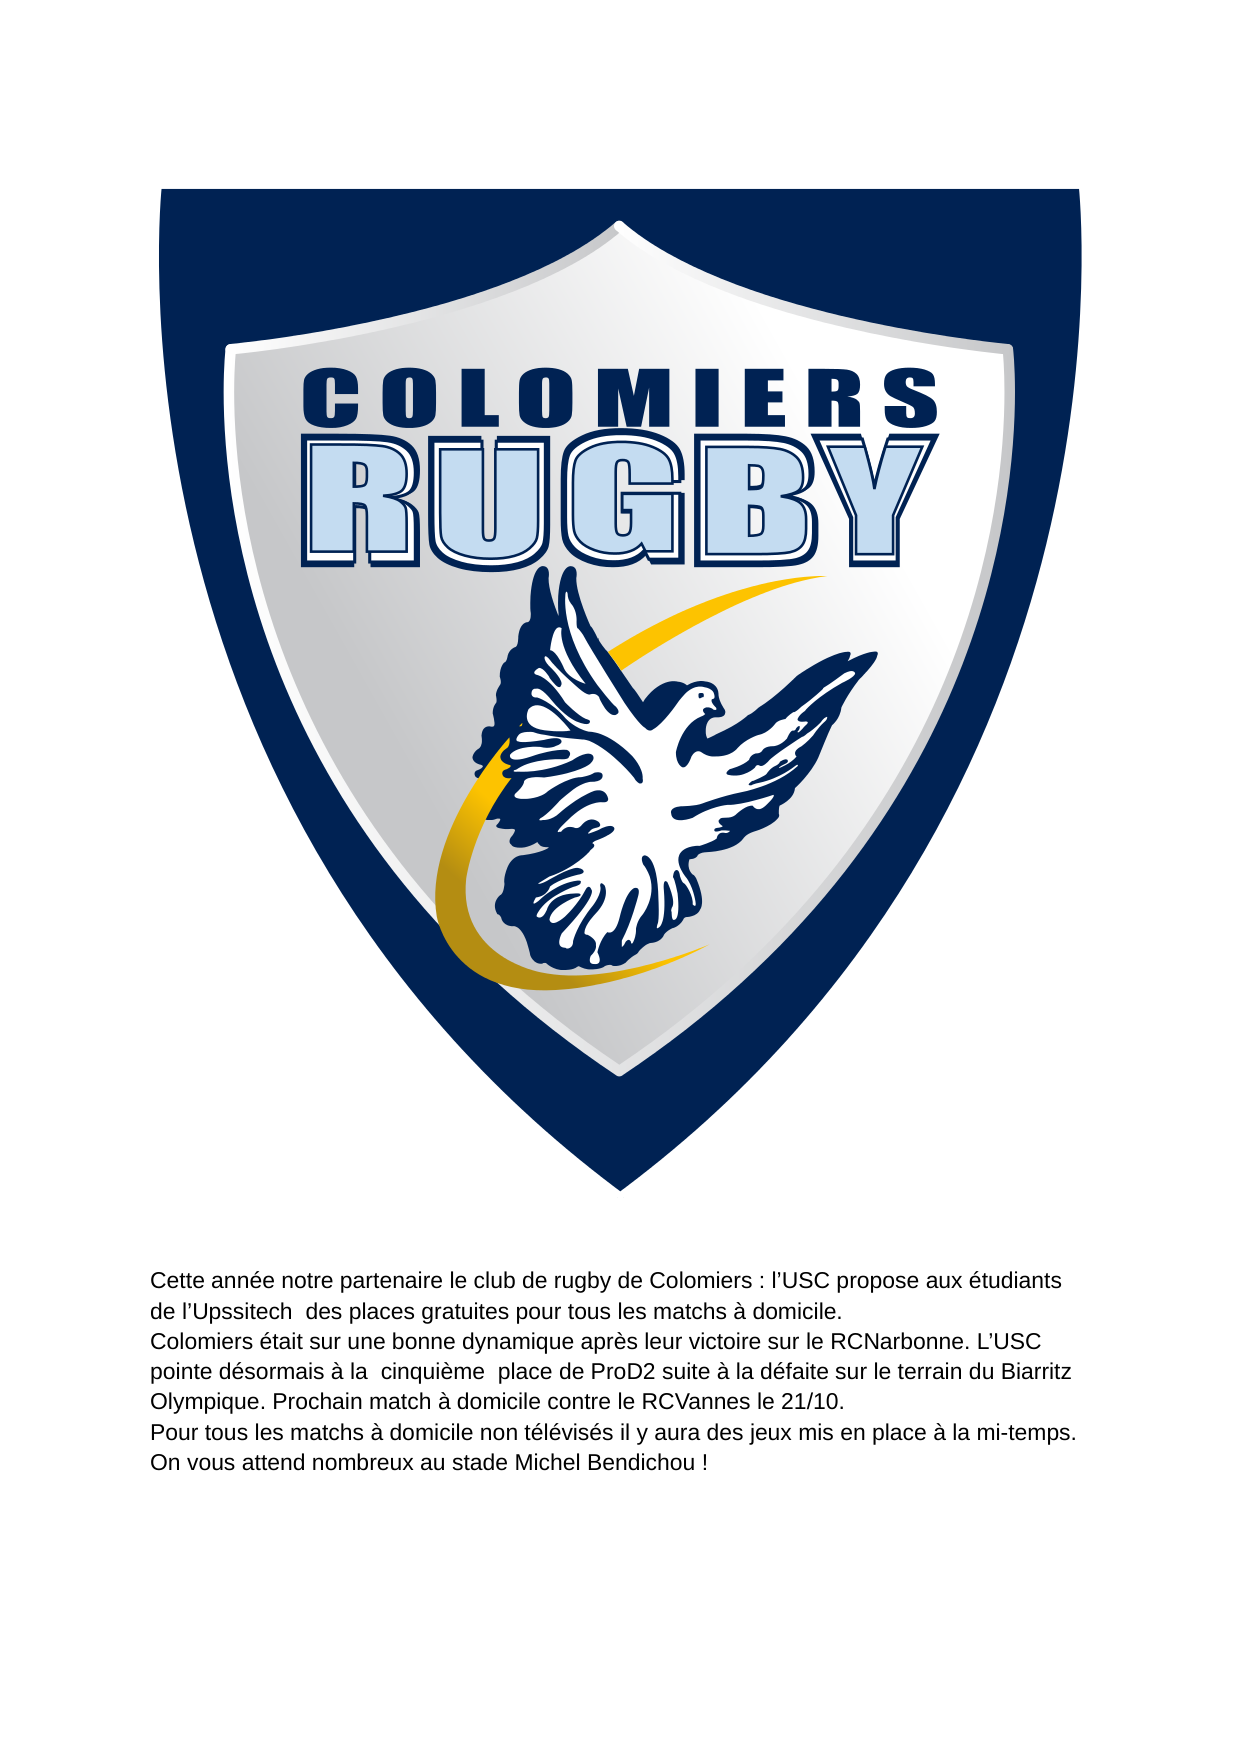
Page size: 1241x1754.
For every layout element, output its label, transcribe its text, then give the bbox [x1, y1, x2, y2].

text On vous attend nombreux au stade Michel Bendichou ! [150, 1449, 1090, 1475]
text Pour tous les matchs à domicile non télévisés il y aura des jeux mis en place à la mi-temps. [150, 1418, 1090, 1445]
picture [150, 180, 1091, 1204]
text Cette année notre partenaire le club de rugby de Colomiers : l’USC propose aux étudiants de l’Upssitech des places gratuites pour tous les matchs à domicile. [150, 1267, 1090, 1324]
text Colomiers était sur une bonne dynamique après leur victoire sur le RCNarbonne. L’USC pointe désormais à la cinquième place de ProD2 suite à la défaite sur le terrain du Biarritz Olympique. Prochain match à domicile contre le RCVannes le 21/10. [150, 1328, 1090, 1414]
